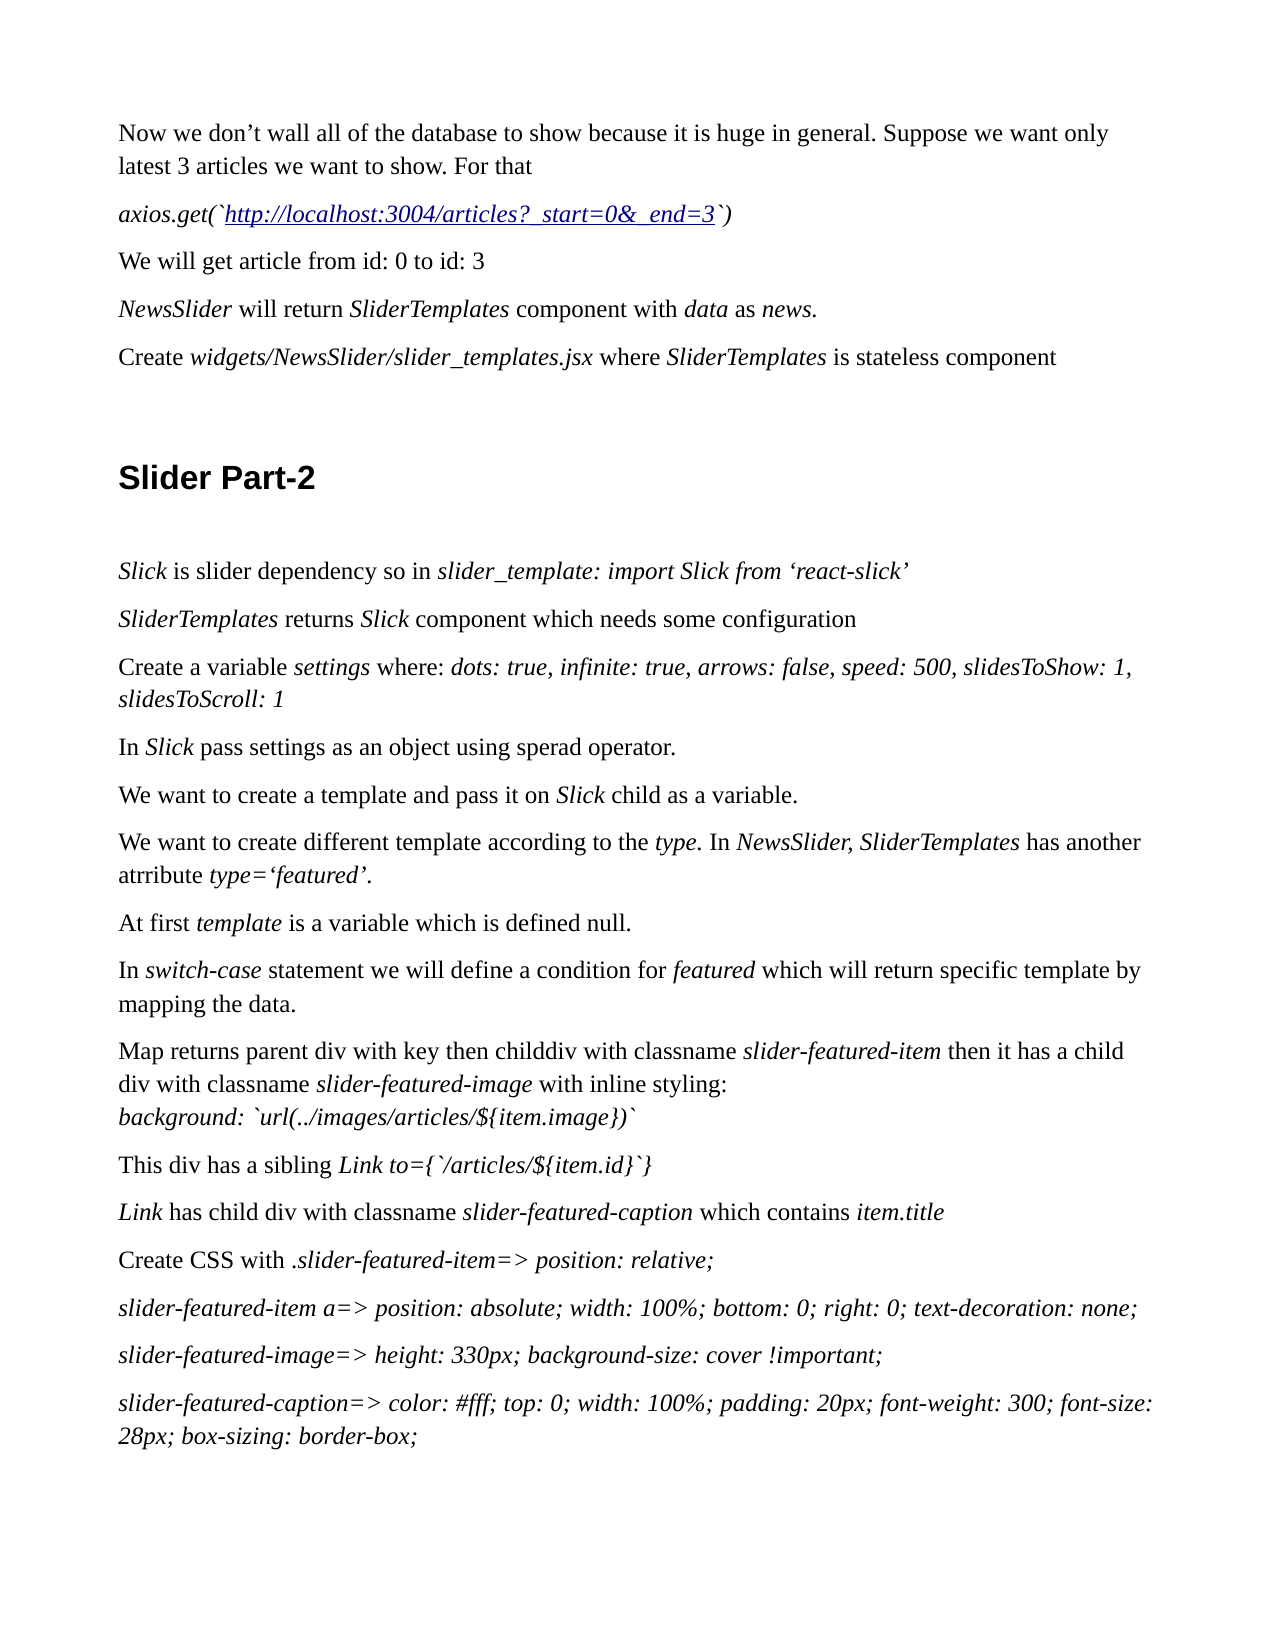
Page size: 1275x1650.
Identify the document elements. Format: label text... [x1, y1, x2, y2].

text We want to create a template and pass it on Slick child as a variable. [118, 780, 1157, 808]
text Link has child div with classname slider-featured-caption which contains item.title [118, 1197, 1157, 1226]
text We want to create different template according to the type. In NewsSlider, SliderTemplates has another atrribute type=‘featured’. [118, 827, 1157, 889]
text NewsSlider will return SliderTemplates component with data as news. [118, 294, 1157, 323]
subtitle Slider Part-2 [118, 458, 1157, 496]
text slider-featured-item a=> position: absolute; width: 100%; bottom: 0; right: 0; text-decoration: none; [118, 1293, 1157, 1321]
text Create CSS with .slider-featured-item=> position: relative; [118, 1245, 1157, 1274]
text Create a variable settings where: dots: true, infinite: true, arrows: false, speed: 500, slidesToShow: 1, slidesToScroll: 1 [118, 652, 1157, 713]
text Create widgets/NewsSlider/slider_templates.jsx where SliderTemplates is stateless component [118, 342, 1157, 370]
text axios.get(`http://localhost:3004/articles?_start=0&_end=3`) [118, 199, 1157, 227]
text Now we don’t wall all of the database to show because it is huge in general. Suppose we want only latest 3 articles we want to show. For that [118, 118, 1157, 180]
text In switch-case statement we will define a condition for featured which will return specific template by mapping the data. [118, 956, 1157, 1017]
text This div has a sibling Link to={`/articles/${item.id}`} [118, 1150, 1157, 1179]
text SliderTemplates returns Slick component which needs some configuration [118, 604, 1157, 633]
text We will get article from id: 0 to id: 3 [118, 246, 1157, 275]
text slider-featured-image=> height: 330px; background-size: cover !important; [118, 1340, 1157, 1369]
text In Slick pass settings as an object using sperad operator. [118, 732, 1157, 761]
text Slick is slider dependency so in slider_template: import Slick from ‘react-slick’ [118, 556, 1157, 585]
text At first template is a variable which is defined null. [118, 908, 1157, 937]
text Map returns parent div with key then childdiv with classname slider-featured-item then it has a child div with classname slider-featured-image with inline styling: background: `url(../images/articles/${item.image})` [118, 1036, 1157, 1131]
text slider-featured-caption=> color: #fff; top: 0; width: 100%; padding: 20px; font-weight: 300; font-size: 28px; box-sizing: border-box; [118, 1388, 1157, 1450]
